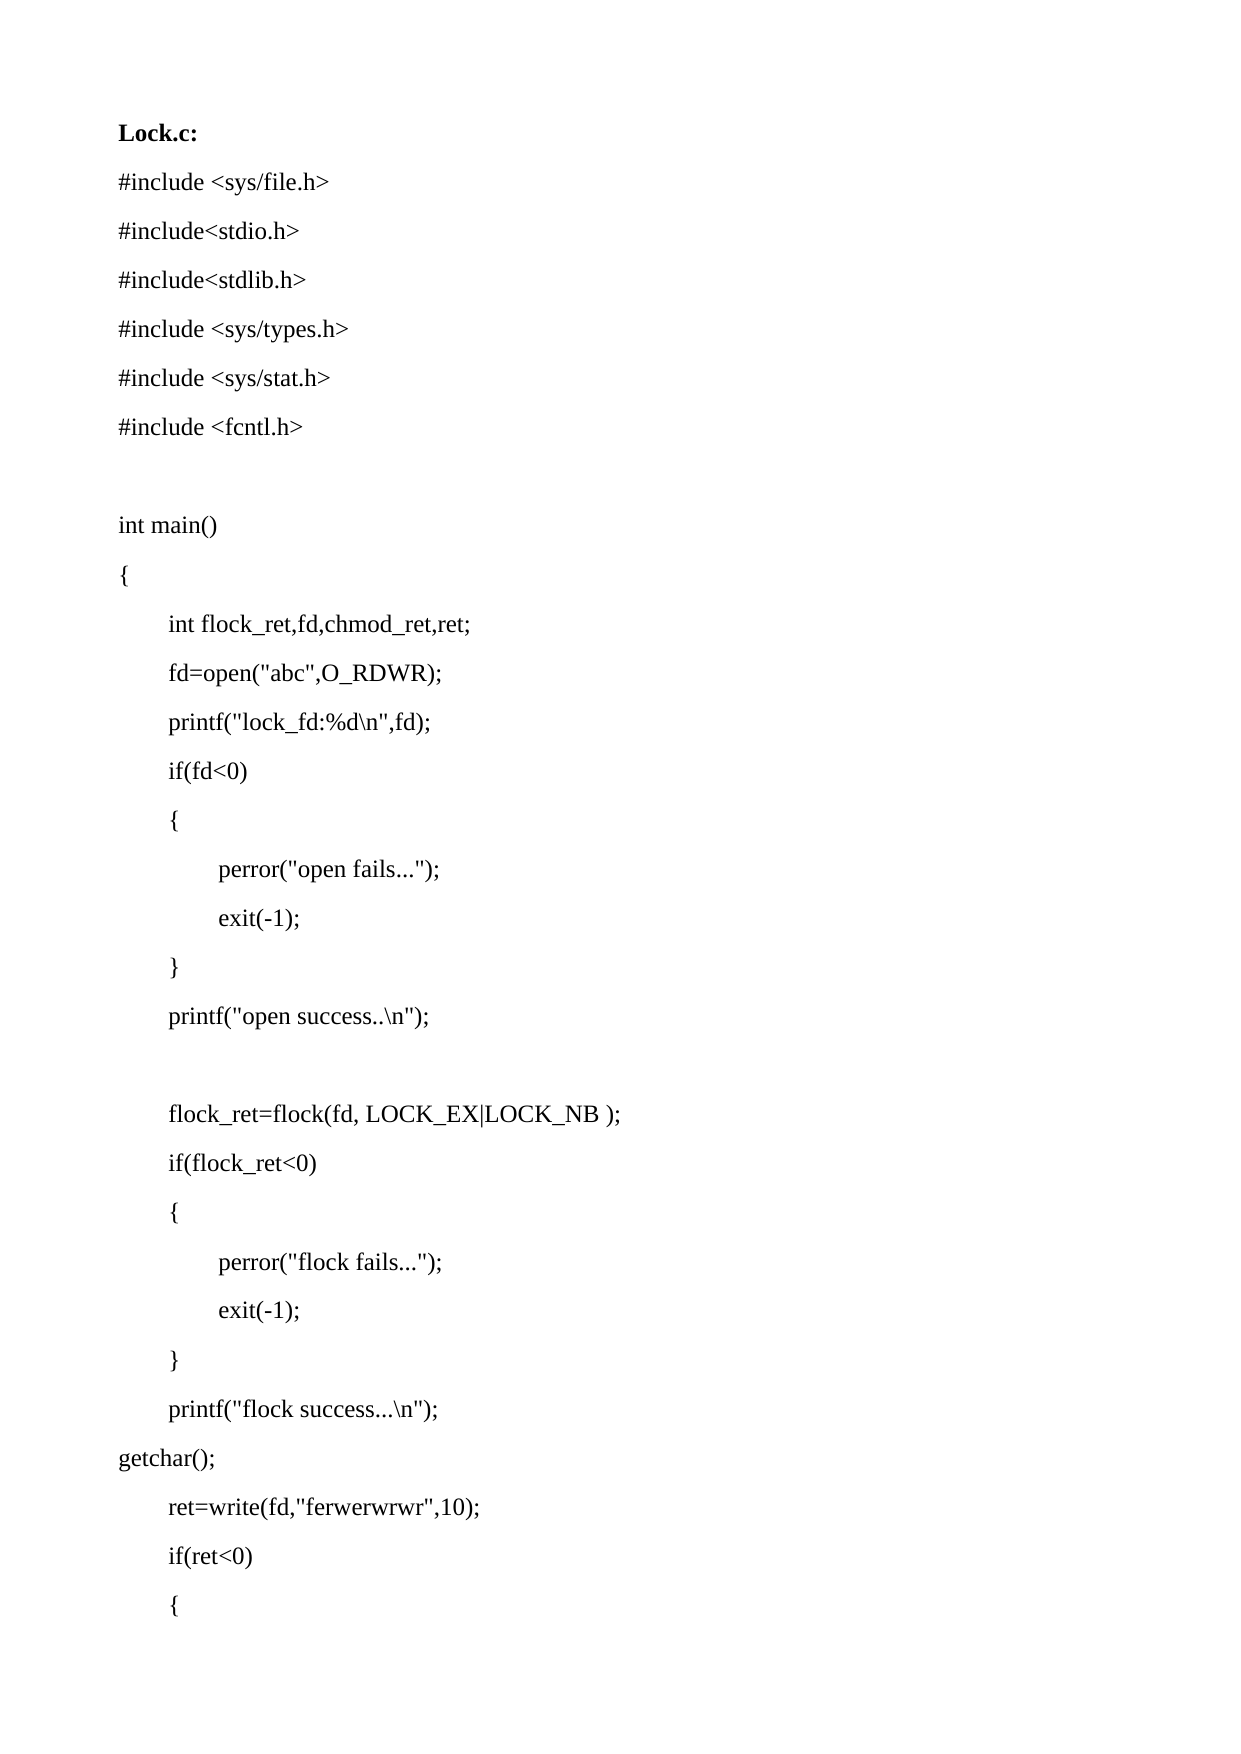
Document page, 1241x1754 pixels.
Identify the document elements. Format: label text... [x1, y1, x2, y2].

text #include <sys/types.h> [118, 314, 1122, 343]
text int flock_ret,fd,chmod_ret,ret; [118, 609, 1122, 637]
text if(flock_ret<0) [118, 1148, 1122, 1177]
text if(ret<0) [118, 1541, 1122, 1570]
text } [118, 952, 1122, 981]
text #include <fcntl.h> [118, 412, 1122, 441]
text { [118, 1197, 1122, 1226]
text int main() [118, 511, 1122, 539]
text printf("lock_fd:%d\n",fd); [118, 707, 1122, 736]
text flock_ret=flock(fd, LOCK_EX|LOCK_NB ); [118, 1099, 1122, 1128]
text ret=write(fd,"ferwerwrwr",10); [118, 1492, 1122, 1521]
text { [118, 560, 1122, 588]
text #include<stdio.h> [118, 216, 1122, 245]
text getchar(); [118, 1443, 1122, 1472]
text { [118, 805, 1122, 834]
text printf("flock success...\n"); [118, 1394, 1122, 1422]
text { [118, 1590, 1122, 1619]
text if(fd<0) [118, 756, 1122, 785]
text perror("open fails..."); [118, 854, 1122, 883]
text #include<stdlib.h> [118, 265, 1122, 294]
text exit(-1); [118, 1296, 1122, 1324]
text Lock.c: [118, 118, 1122, 147]
text #include <sys/stat.h> [118, 363, 1122, 392]
text fd=open("abc",O_RDWR); [118, 658, 1122, 687]
text } [118, 1345, 1122, 1373]
text perror("flock fails..."); [118, 1247, 1122, 1275]
text #include <sys/file.h> [118, 167, 1122, 196]
text printf("open success..\n"); [118, 1001, 1122, 1030]
text exit(-1); [118, 903, 1122, 932]
